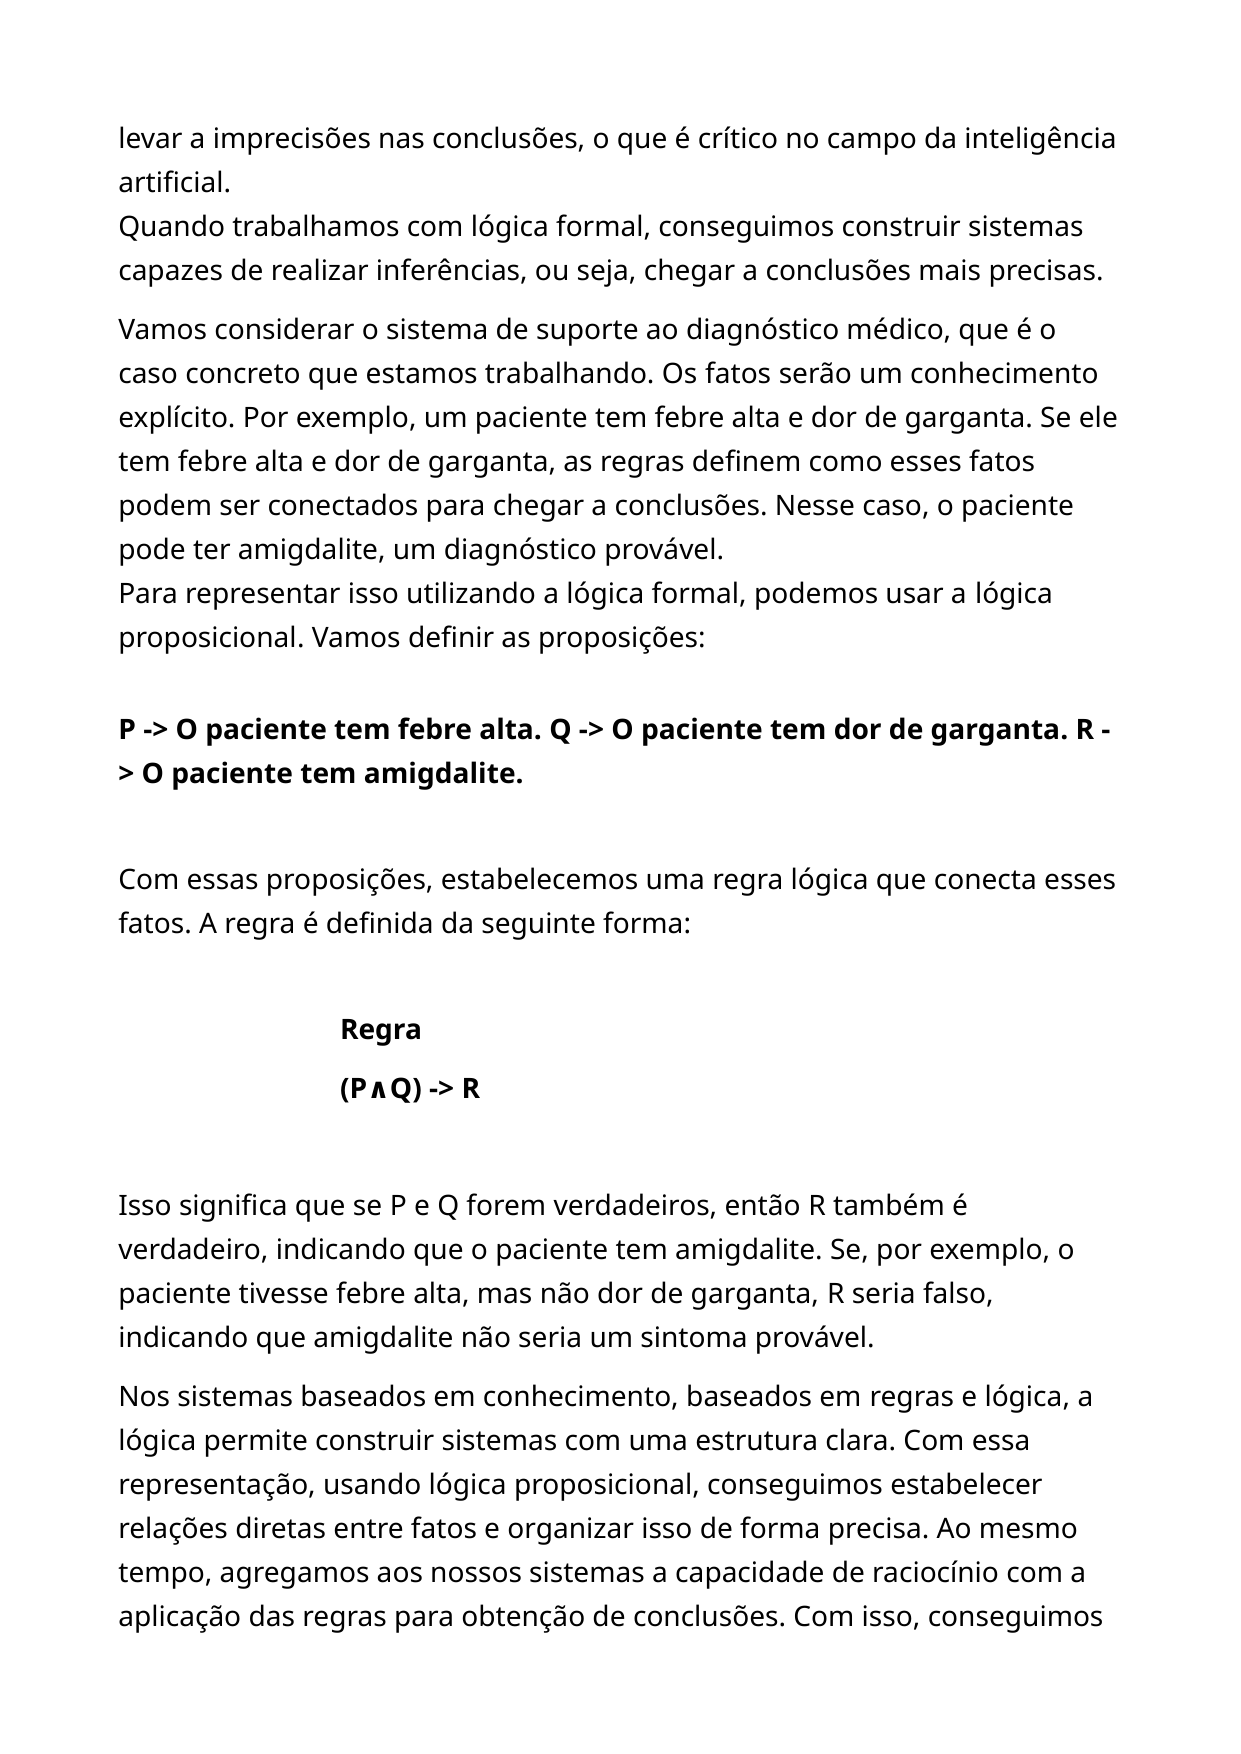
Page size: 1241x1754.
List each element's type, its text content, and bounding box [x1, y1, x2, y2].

text (P∧Q) -> R [118, 1068, 1122, 1107]
text Regra [118, 1010, 1122, 1048]
text P -> O paciente tem febre alta. Q -> O paciente tem dor de garganta. R -> O paciente tem amigdalite. [118, 709, 1122, 791]
text Com essas proposições, estabelecemos uma regra lógica que conecta esses fatos. A regra é definida da seguinte forma: [118, 859, 1122, 942]
text Quando trabalhamos com lógica formal, conseguimos construir sistemas capazes de realizar inferências, ou seja, chegar a conclusões mais precisas. [118, 206, 1122, 289]
text Para representar isso utilizando a lógica formal, podemos usar a lógica proposicional. Vamos definir as proposições: [118, 573, 1122, 656]
text Isso significa que se P e Q forem verdadeiros, então R também é verdadeiro, indicando que o paciente tem amigdalite. Se, por exemplo, o paciente tivesse febre alta, mas não dor de garganta, R seria falso, indicando que amigdalite não seria um sintoma provável. [118, 1186, 1122, 1356]
text Vamos considerar o sistema de suporte ao diagnóstico médico, que é o caso concreto que estamos trabalhando. Os fatos serão um conhecimento explícito. Por exemplo, um paciente tem febre alta e dor de garganta. Se ele tem febre alta e dor de garganta, as regras definem como esses fatos podem ser conectados para chegar a conclusões. Nesse caso, o paciente pode ter amigdalite, um diagnóstico provável. [118, 309, 1122, 568]
text Nos sistemas baseados em conhecimento, baseados em regras e lógica, a lógica permite construir sistemas com uma estrutura clara. Com essa representação, usando lógica proposicional, conseguimos estabelecer relações diretas entre fatos e organizar isso de forma precisa. Ao mesmo tempo, agregamos aos nossos sistemas a capacidade de raciocínio com a aplicação das regras para obtenção de conclusões. Com isso, conseguimos [118, 1376, 1122, 1635]
text levar a imprecisões nas conclusões, o que é crítico no campo da inteligência artificial. [118, 118, 1122, 201]
